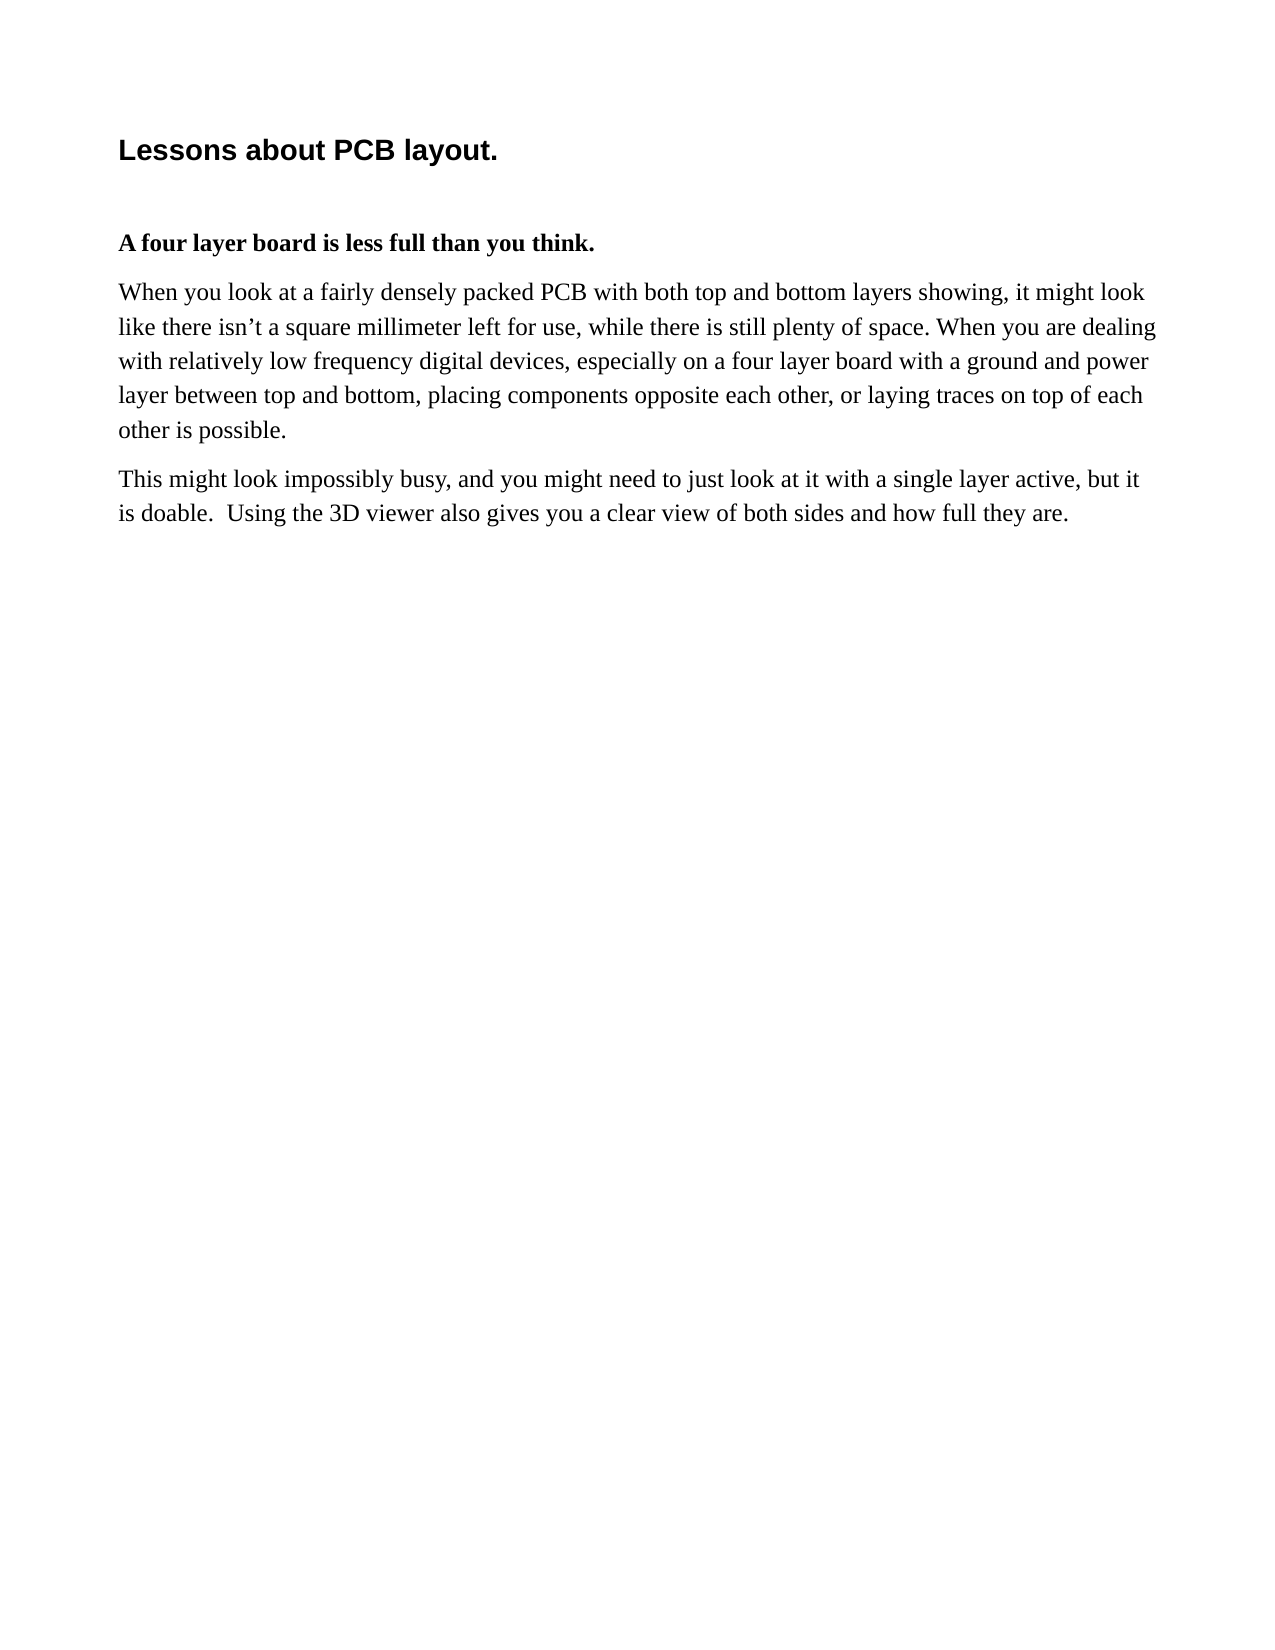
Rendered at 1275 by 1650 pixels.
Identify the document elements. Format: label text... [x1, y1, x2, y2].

text This might look impossibly busy, and you might need to just look at it with a single layer active, but it is doable. Using the 3D viewer also gives you a clear view of both sides and how full they are. [118, 464, 1157, 527]
text When you look at a fairly densely packed PCB with both top and bottom layers showing, it might look like there isn’t a square millimeter left for use, while there is still plenty of space. When you are dealing with relatively low frequency digital devices, especially on a four layer board with a ground and power layer between top and bottom, placing components opposite each other, or laying traces on top of each other is possible. [118, 277, 1157, 444]
text A four layer board is less full than you think. [118, 228, 1157, 257]
subtitle Lessons about PCB layout. [118, 133, 1157, 166]
